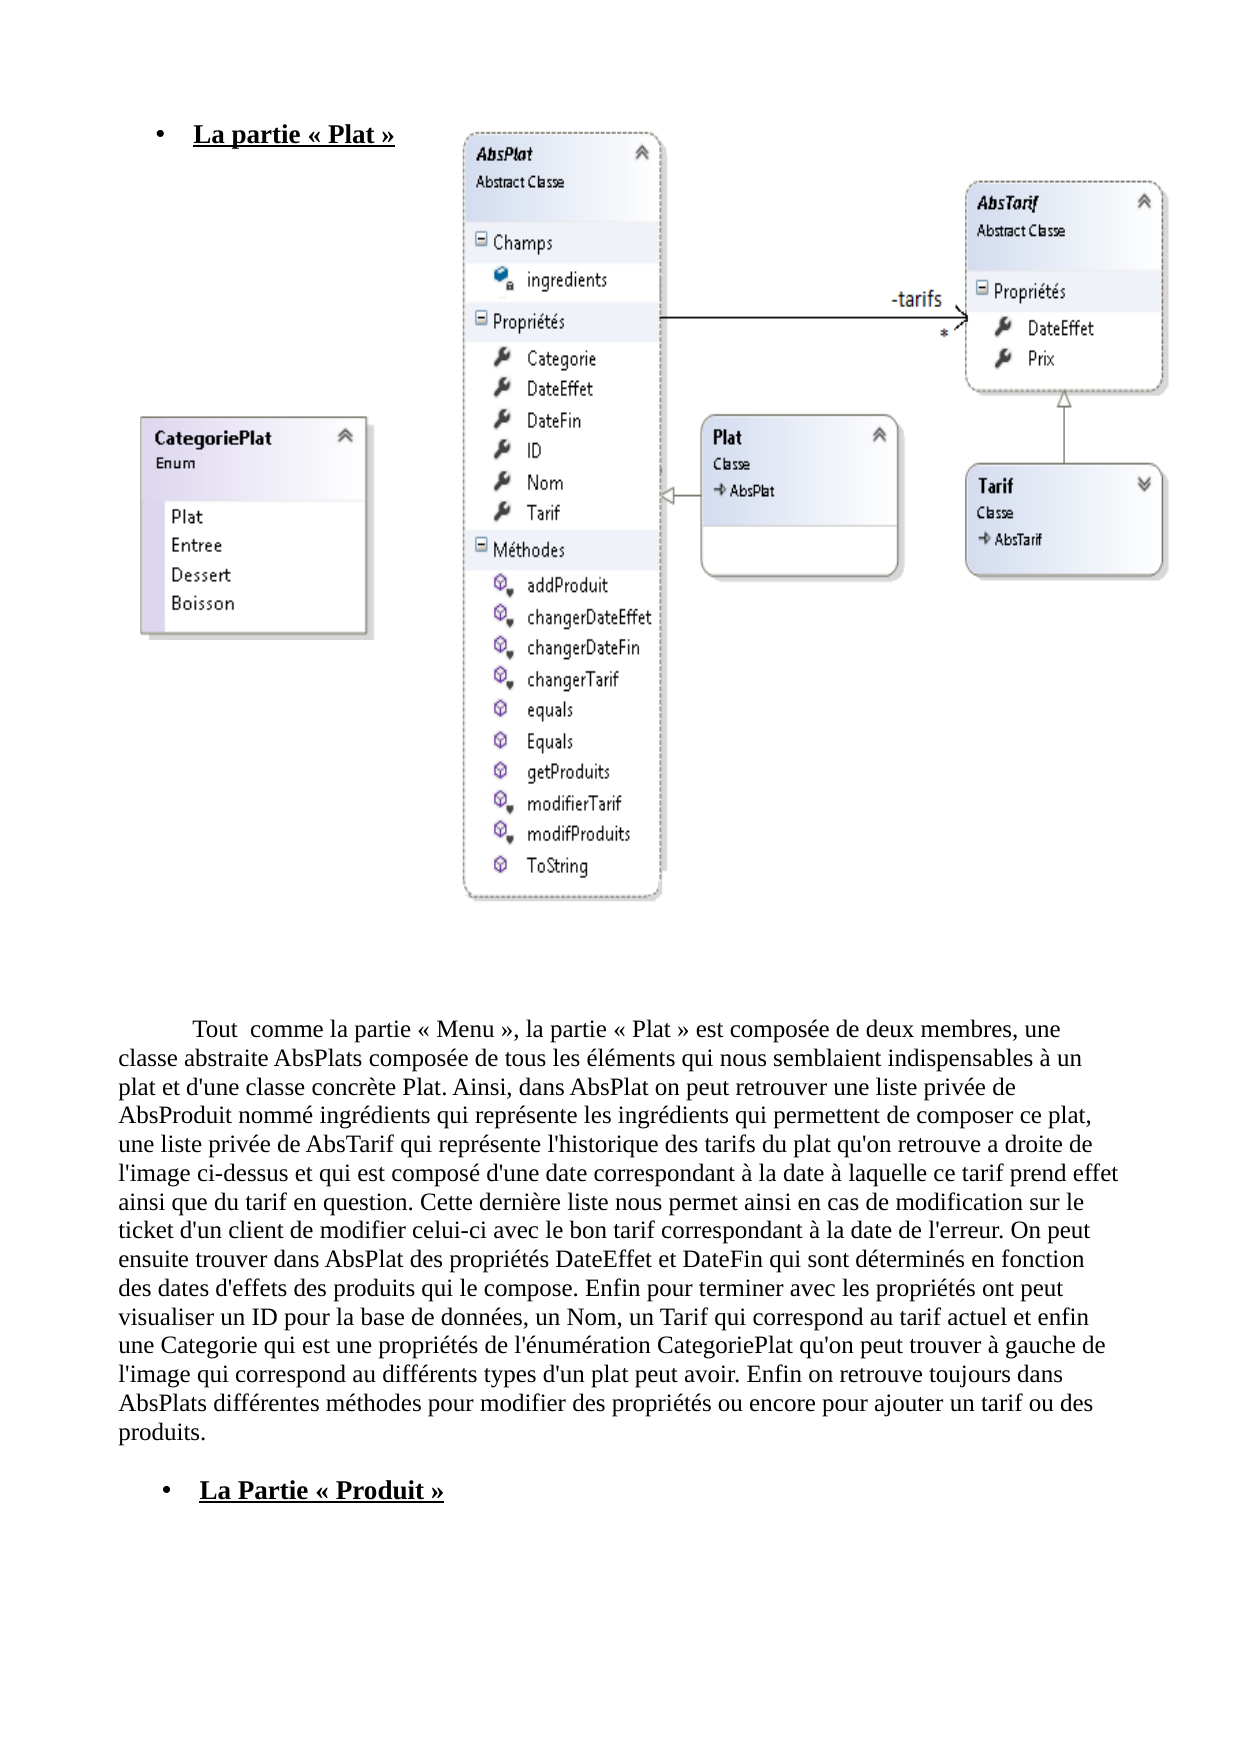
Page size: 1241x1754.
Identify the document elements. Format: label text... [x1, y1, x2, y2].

list La partie « Plat » [156, 118, 1122, 149]
text Tout comme la partie « Menu », la partie « Plat » est composée de deux membres, une classe abstraite AbsPlats composée de tous les éléments qui nous semblaient indispensables à un plat et d'une classe concrète Plat. Ainsi, dans AbsPlat on peut retrouver une liste privée de AbsProduit nommé ingrédients qui représente les ingrédients qui permettent de composer ce plat, une liste privée de AbsTarif qui représente l'historique des tarifs du plat qu'on retrouve a droite de l'image ci-dessus et qui est composé d'une date correspondant à la date à laquelle ce tarif prend effet ainsi que du tarif en question. Cette dernière liste nous permet ainsi en cas de modification sur le ticket d'un client de modifier celui-ci avec le bon tarif correspondant à la date de l'erreur. On peut ensuite trouver dans AbsPlat des propriétés DateEffet et DateFin qui sont déterminés en fonction des dates d'effets des produits qui le compose. Enfin pour terminer avec les propriétés ont peut visualiser un ID pour la base de données, un Nom, un Tarif qui correspond au tarif actuel et enfin une Categorie qui est une propriétés de l'énumération CategoriePlat qu'on peut trouver à gauche de l'image qui correspond au différents types d'un plat peut avoir. Enfin on retrouve toujours dans AbsPlats différentes méthodes pour modifier des propriétés ou encore pour ajouter un tarif ou des produits. [118, 1014, 1122, 1446]
picture [140, 412, 378, 640]
list La Partie « Produit » [162, 1474, 1122, 1506]
